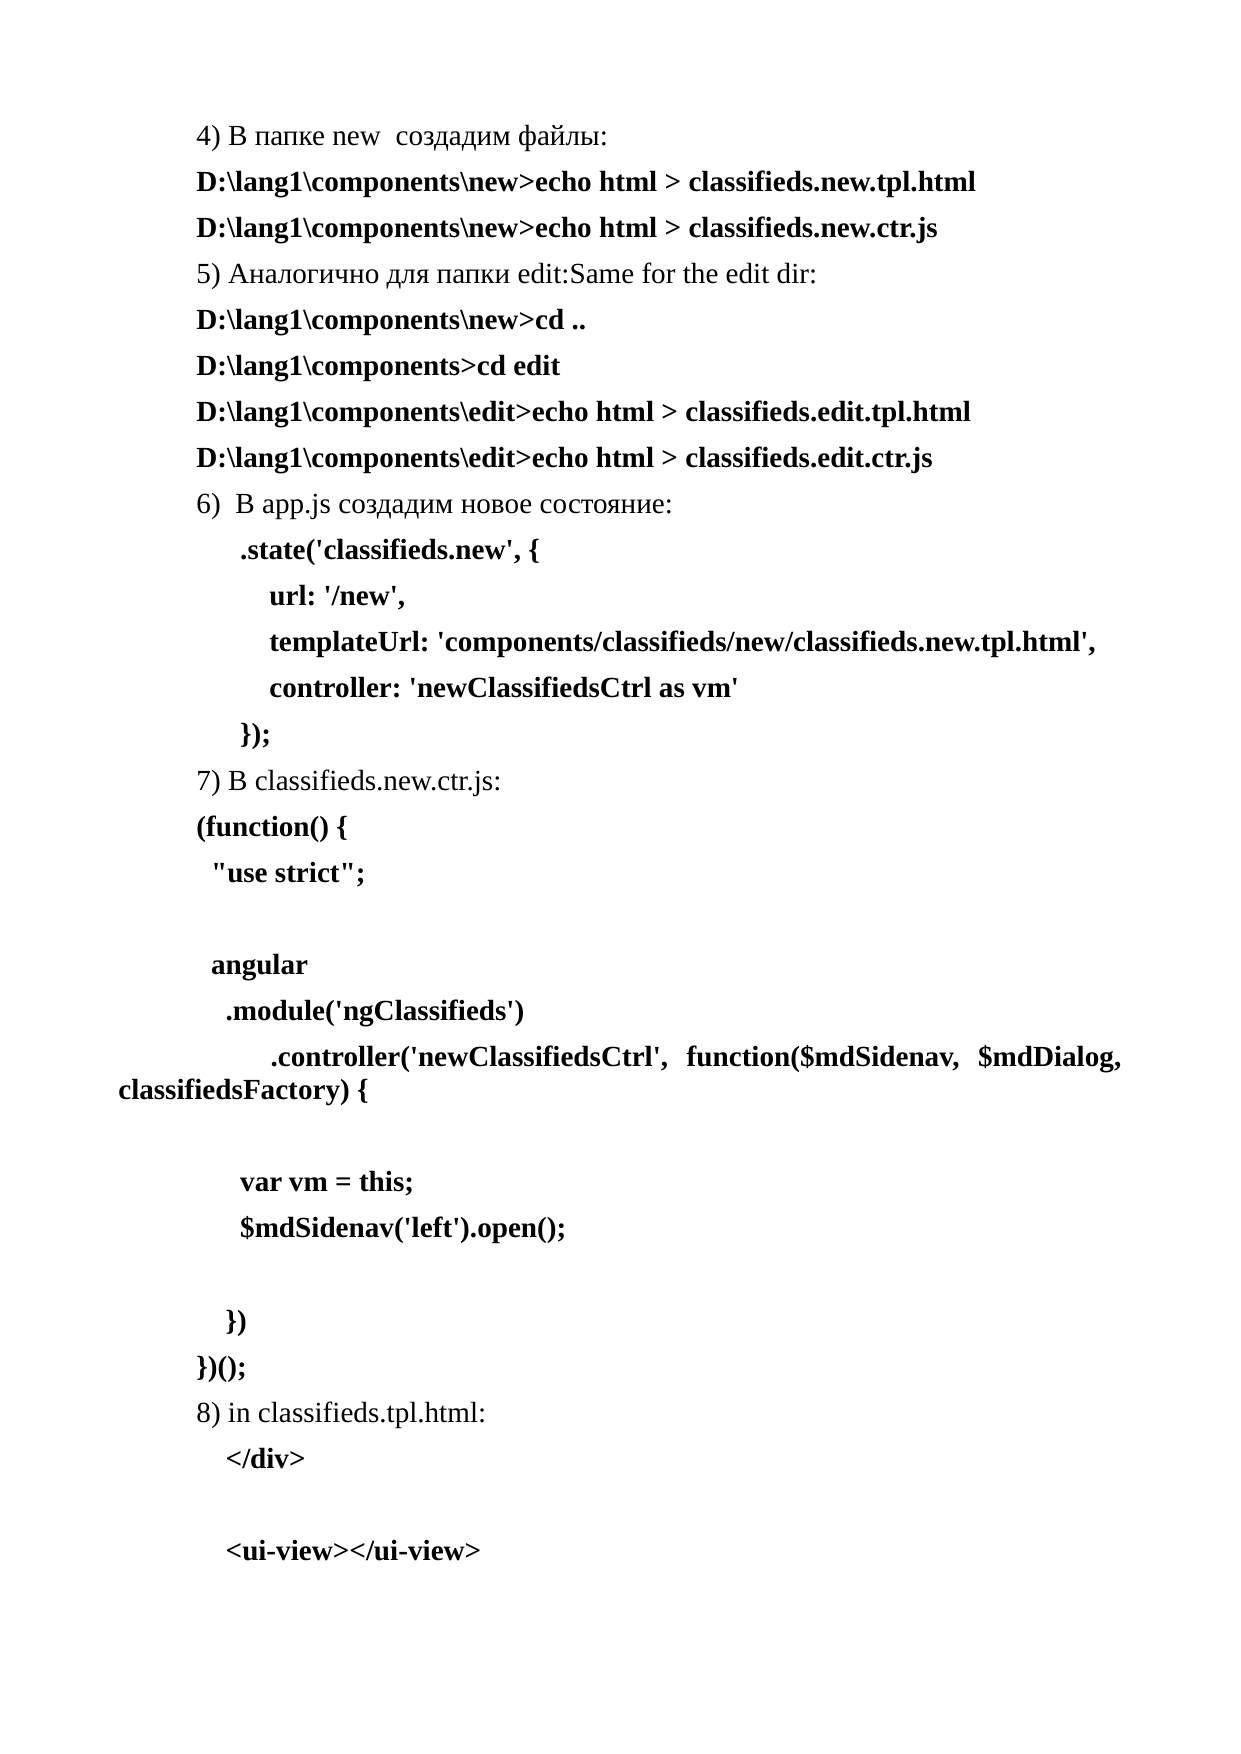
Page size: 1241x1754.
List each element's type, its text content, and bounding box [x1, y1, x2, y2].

text $mdSidenav('left').open(); [118, 1211, 1122, 1244]
text D:\lang1\components\edit>echo html > classifieds.edit.ctr.js [118, 440, 1122, 474]
text 4) В папке new создадим файлы: [118, 118, 1122, 152]
text 8) in classifieds.tpl.html: [118, 1395, 1122, 1428]
text D:\lang1\components\new>echo html > classifieds.new.tpl.html [118, 164, 1122, 198]
text url: '/new', [118, 578, 1122, 612]
text controller: 'newClassifiedsCtrl as vm' [118, 671, 1122, 704]
text D:\lang1\components\new>cd .. [118, 302, 1122, 336]
text D:\lang1\components\new>echo html > classifieds.new.ctr.js [118, 210, 1122, 244]
text (function() { [118, 809, 1122, 842]
text 7) В classifieds.new.ctr.js: [118, 763, 1122, 796]
text .module('ngClassifieds') [118, 993, 1122, 1026]
text "use strict"; [118, 855, 1122, 888]
text D:\lang1\components>cd edit [118, 348, 1122, 382]
text .state('classifieds.new', { [118, 532, 1122, 566]
text }) [118, 1303, 1122, 1336]
text })(); [118, 1349, 1122, 1382]
text 6) В app.js создадим новое состояние: [118, 486, 1122, 520]
text }); [118, 717, 1122, 750]
text D:\lang1\components\edit>echo html > classifieds.edit.tpl.html [118, 394, 1122, 428]
text <ui-view></ui-view> [118, 1533, 1122, 1566]
text templateUrl: 'components/classifieds/new/classifieds.new.tpl.html', [118, 624, 1122, 658]
text 5) Аналогично для папки edit:Same for the edit dir: [118, 256, 1122, 290]
text angular [118, 947, 1122, 980]
text .controller('newClassifiedsCtrl', function($mdSidenav, $mdDialog, classifiedsFactory) { [118, 1039, 1122, 1106]
text var vm = this; [118, 1164, 1122, 1198]
text </div> [118, 1441, 1122, 1474]
